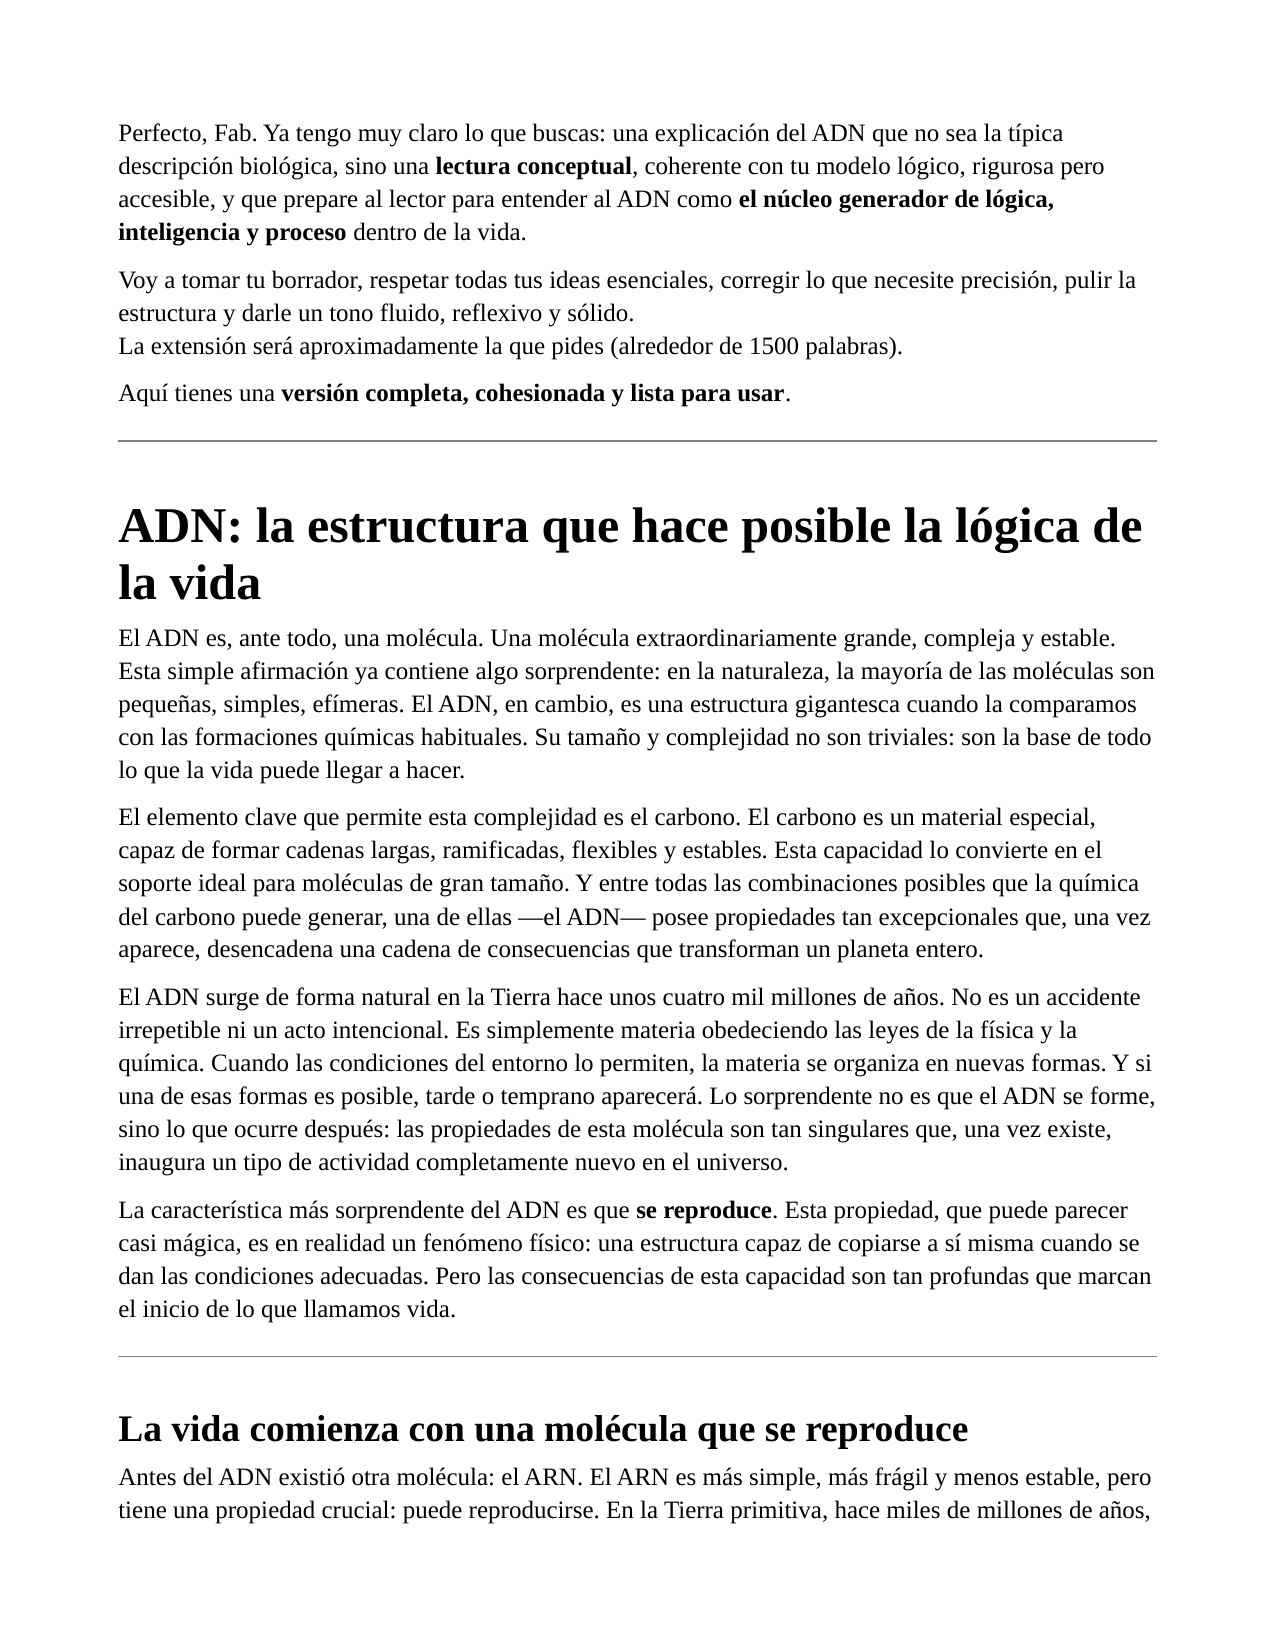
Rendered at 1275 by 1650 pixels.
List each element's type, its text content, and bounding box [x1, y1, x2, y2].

subtitle ADN: la estructura que hace posible la lógica de la vida [118, 495, 1157, 610]
text Aquí tienes una versión completa, cohesionada y lista para usar. [118, 378, 1157, 407]
text El ADN es, ante todo, una molécula. Una molécula extraordinariamente grande, compleja y estable. Esta simple afirmación ya contiene algo sorprendente: en la naturaleza, la mayoría de las moléculas son pequeñas, simples, efímeras. El ADN, en cambio, es una estructura gigantesca cuando la comparamos con las formaciones químicas habituales. Su tamaño y complejidad no son triviales: son la base de todo lo que la vida puede llegar a hacer. [118, 623, 1157, 784]
text El ADN surge de forma natural en la Tierra hace unos cuatro mil millones de años. No es un accidente irrepetible ni un acto intencional. Es simplemente materia obedeciendo las leyes de la física y la química. Cuando las condiciones del entorno lo permiten, la materia se organiza en nuevas formas. Y si una de esas formas es posible, tarde o temprano aparecerá. Lo sorprendente no es que el ADN se forme, sino lo que ocurre después: las propiedades de esta molécula son tan singulares que, una vez existe, inaugura un tipo de actividad completamente nuevo en el universo. [118, 982, 1157, 1176]
subtitle La vida comienza con una molécula que se reproduce [118, 1407, 1157, 1450]
text La característica más sorprendente del ADN es que se reproduce. Esta propiedad, que puede parecer casi mágica, es en realidad un fenómeno físico: una estructura capaz de copiarse a sí misma cuando se dan las condiciones adecuadas. Pero las consecuencias de esta capacidad son tan profundas que marcan el inicio de lo que llamamos vida. [118, 1195, 1157, 1323]
text Antes del ADN existió otra molécula: el ARN. El ARN es más simple, más frágil y menos estable, pero tiene una propiedad crucial: puede reproducirse. En la Tierra primitiva, hace miles de millones de años, [118, 1462, 1157, 1524]
text El elemento clave que permite esta complejidad es el carbono. El carbono es un material especial, capaz de formar cadenas largas, ramificadas, flexibles y estables. Esta capacidad lo convierte en el soporte ideal para moléculas de gran tamaño. Y entre todas las combinaciones posibles que la química del carbono puede generar, una de ellas —el ADN— posee propiedades tan excepcionales que, una vez aparece, desencadena una cadena de consecuencias que transforman un planeta entero. [118, 802, 1157, 963]
text Perfecto, Fab. Ya tengo muy claro lo que buscas: una explicación del ADN que no sea la típica descripción biológica, sino una lectura conceptual, coherente con tu modelo lógico, rigurosa pero accesible, y que prepare al lector para entender al ADN como el núcleo generador de lógica, inteligencia y proceso dentro de la vida. [118, 118, 1157, 246]
text Voy a tomar tu borrador, respetar todas tus ideas esenciales, corregir lo que necesite precisión, pulir la estructura y darle un tono fluido, reflexivo y sólido. La extensión será aproximadamente la que pides (alrededor de 1500 palabras). [118, 265, 1157, 359]
